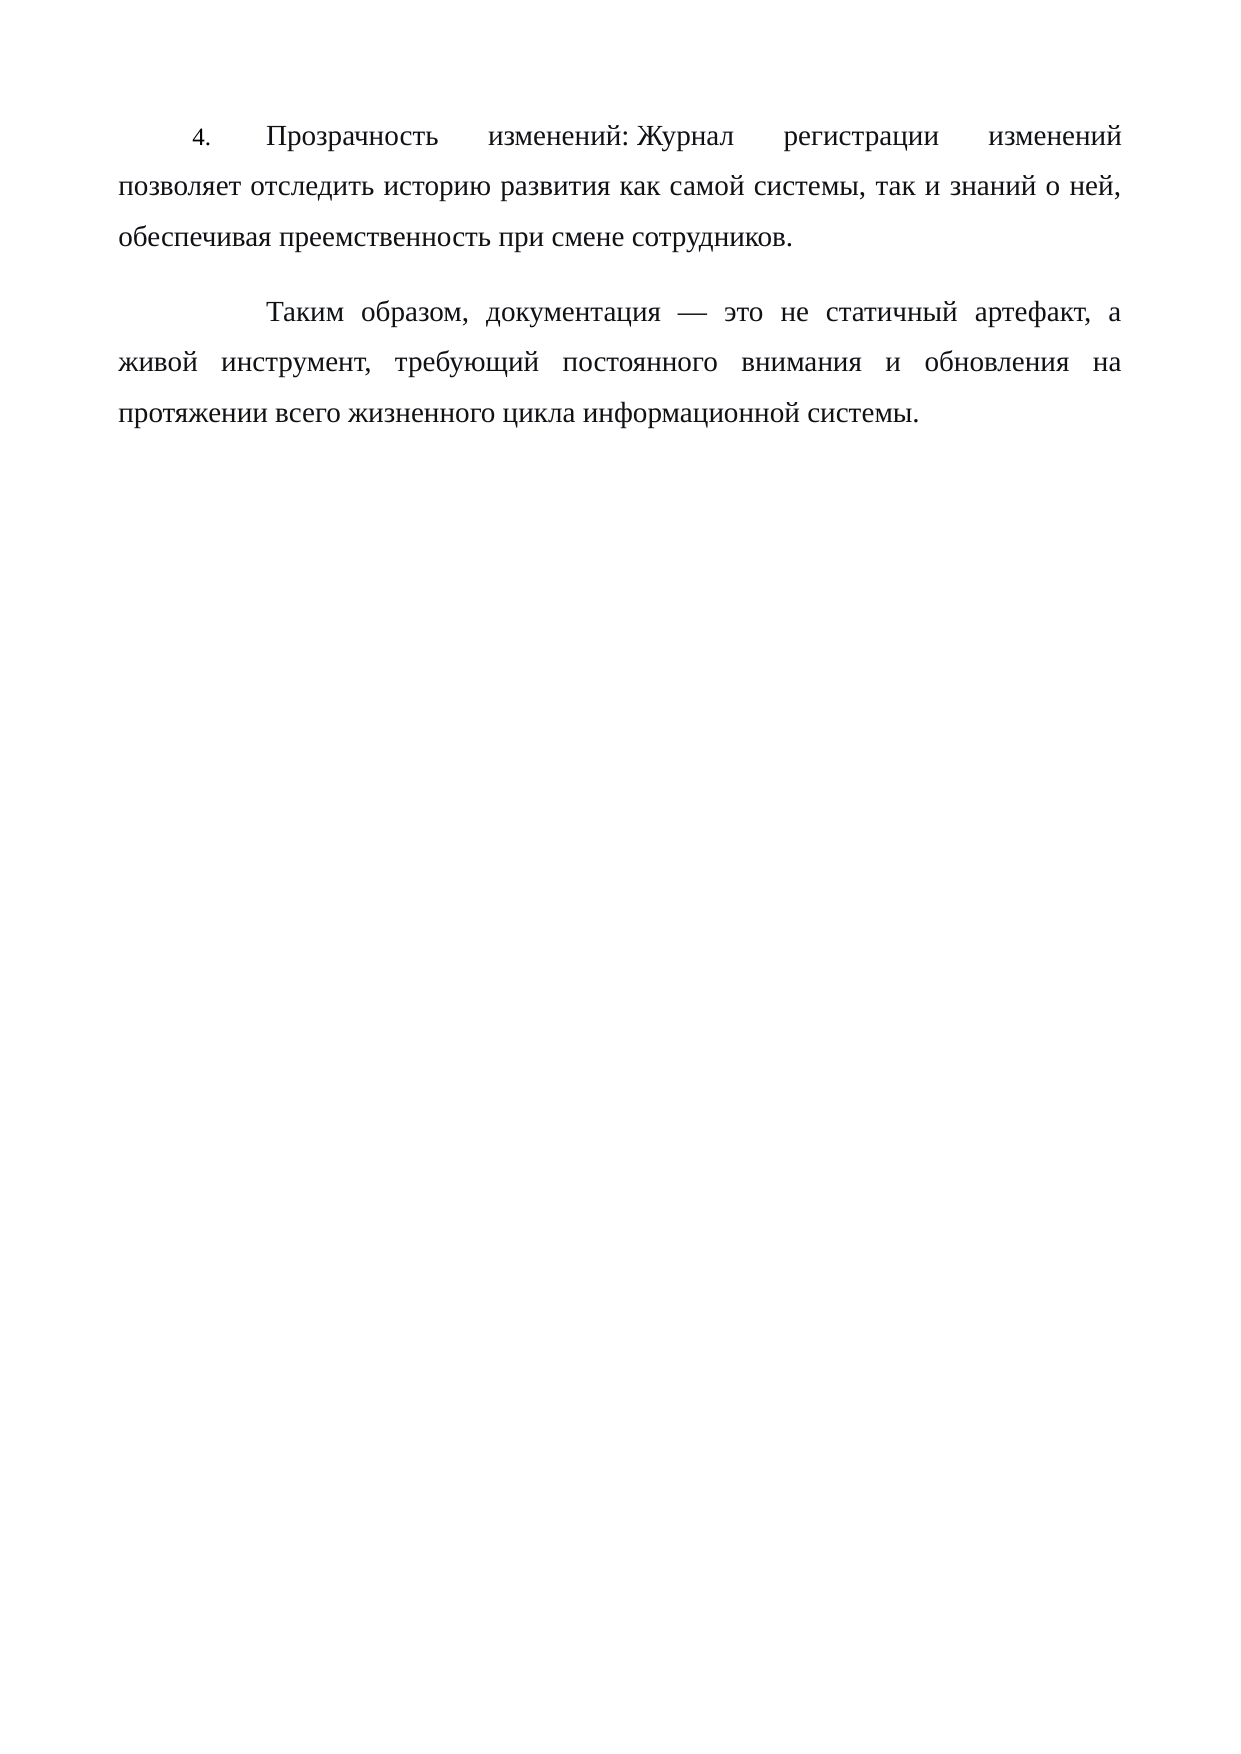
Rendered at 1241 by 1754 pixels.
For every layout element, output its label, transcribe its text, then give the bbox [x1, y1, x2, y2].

text Таким образом, документация — это не статичный артефакт, а живой инструмент, требующий постоянного внимания и обновления на протяжении всего жизненного цикла информационной системы. [118, 294, 1122, 428]
list Прозрачность изменений: Журнал регистрации изменений позволяет отследить историю развития как самой системы, так и знаний о ней, обеспечивая преемственность при смене сотрудников. [118, 118, 1122, 252]
